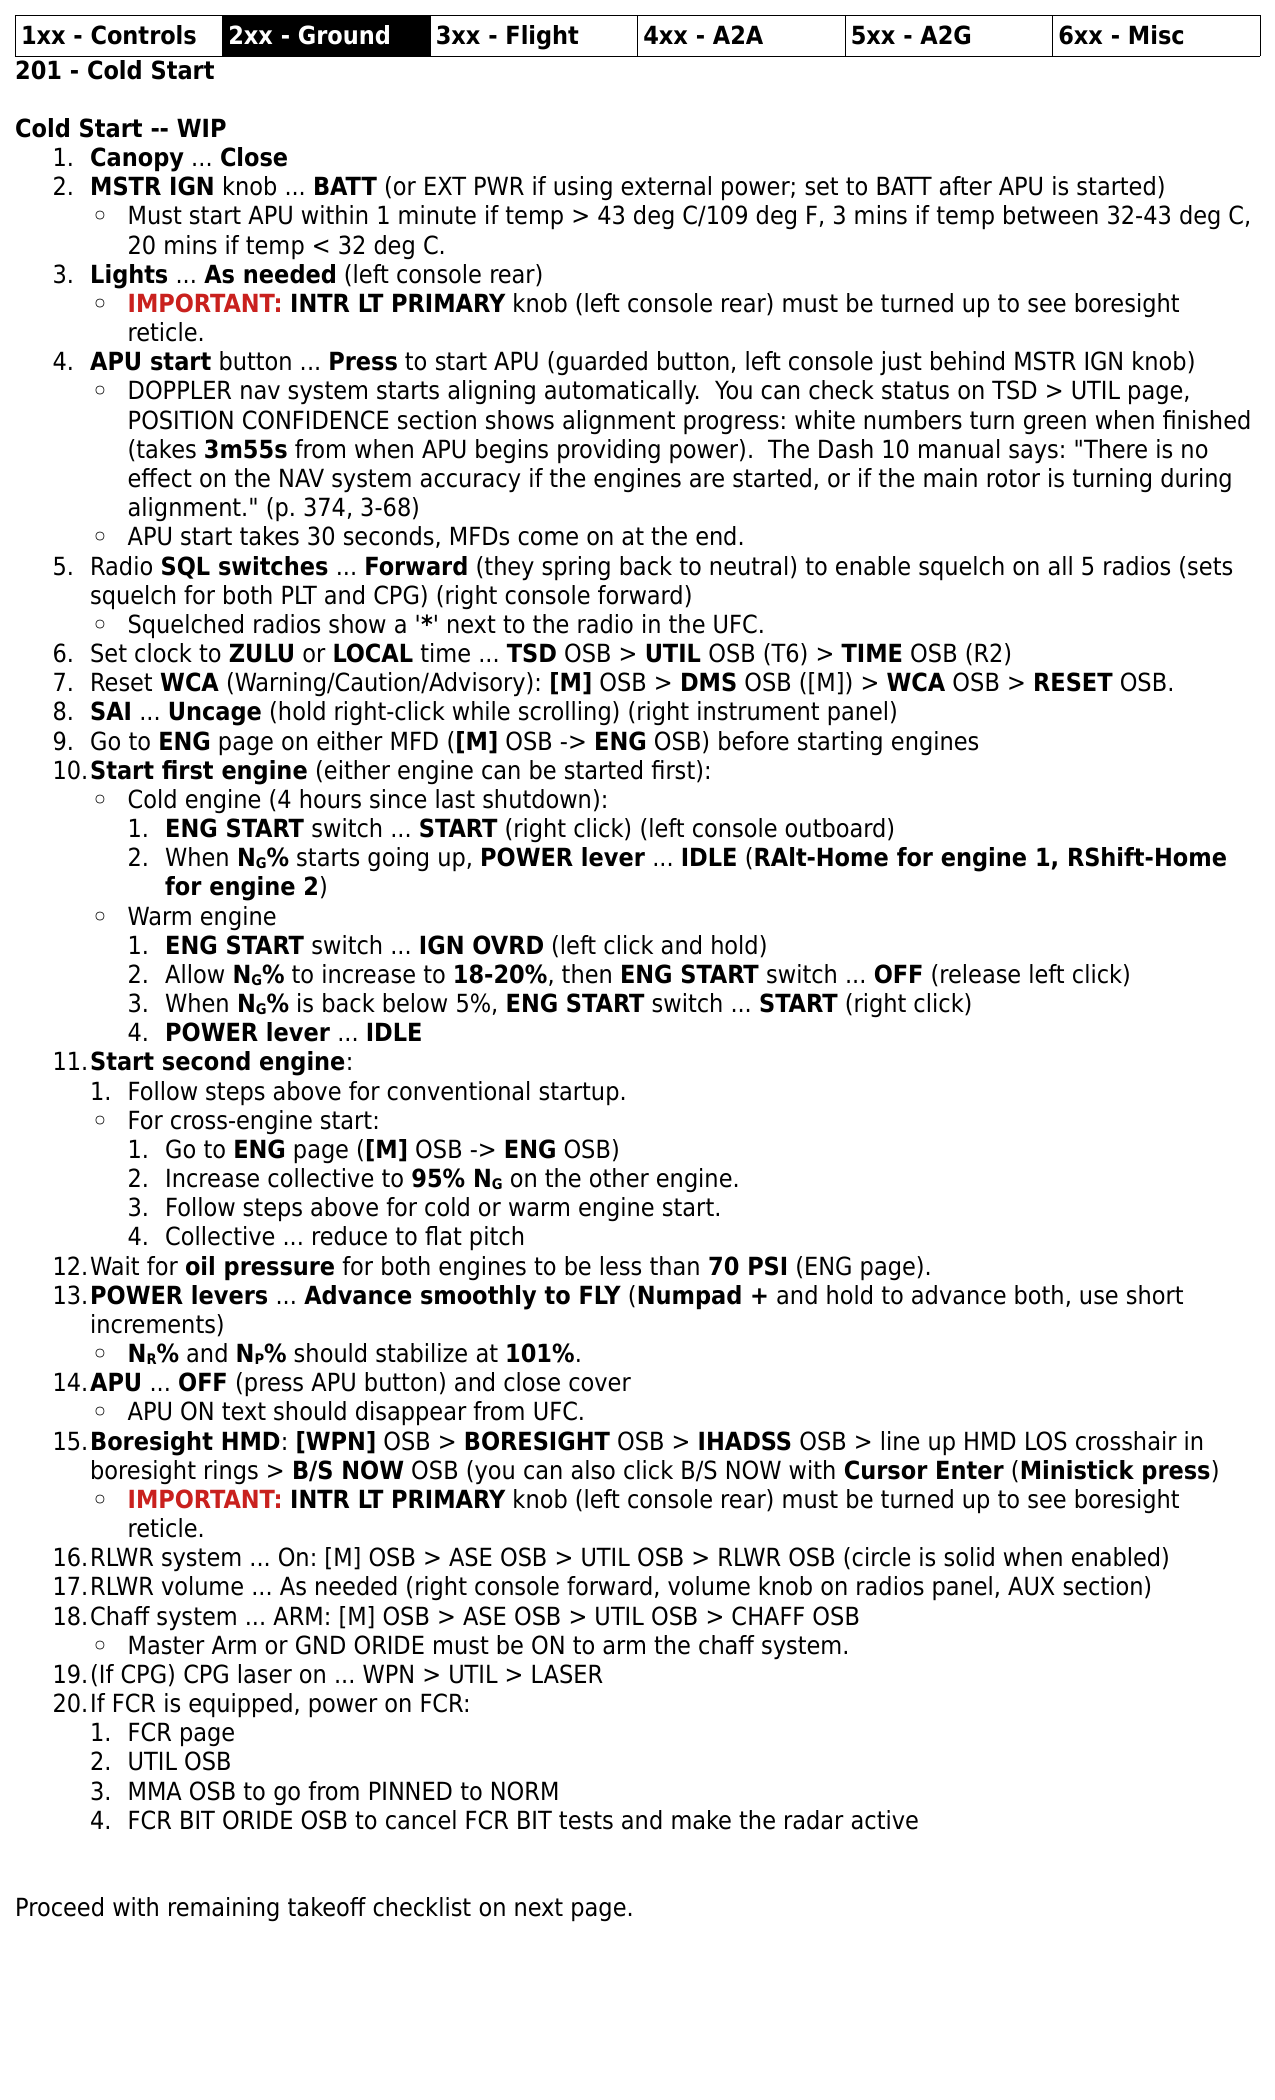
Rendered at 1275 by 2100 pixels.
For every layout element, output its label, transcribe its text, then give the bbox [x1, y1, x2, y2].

list APU start takes 30 seconds, MFDs come on at the end. [90, 522, 1260, 552]
list Chaff system ... ARM: [M] OSB > ASE OSB > UTIL OSB > CHAFF OSB [52, 1602, 1260, 1631]
list FCR page [90, 1718, 1260, 1747]
list SAI ... Uncage (hold right-click while scrolling) (right instrument panel) [52, 697, 1260, 727]
table_header 2xx - Ground [223, 16, 430, 56]
text Proceed with remaining takeoff checklist on next page. [15, 1893, 1260, 1922]
list Start second engine: [52, 1047, 1260, 1077]
list Set clock to ZULU or LOCAL time ... TSD OSB > UTIL OSB (T6) > TIME OSB (R2) [52, 639, 1260, 668]
list Collective ... reduce to flat pitch [127, 1222, 1260, 1252]
list FCR BIT ORIDE OSB to cancel FCR BIT tests and make the radar active [90, 1806, 1260, 1835]
text 201 - Cold Start [15, 57, 1260, 85]
list Follow steps above for conventional startup. [90, 1077, 1260, 1106]
list ENG START switch ... START (right click) (left console outboard) [127, 814, 1260, 843]
list APU start button ... Press to start APU (guarded button, left console just behind MSTR IGN knob) [52, 347, 1260, 377]
list Reset WCA (Warning/Caution/Advisory): [M] OSB > DMS OSB ([M]) > WCA OSB > RESET OSB. [52, 668, 1260, 697]
list Must start APU within 1 minute if temp > 43 deg C/109 deg F, 3 mins if temp between 32-43 deg C, 20 mins if temp < 32 deg C. [90, 202, 1260, 260]
text Cold Start -- WIP [15, 114, 1260, 143]
list Cold engine (4 hours since last shutdown): [90, 785, 1260, 814]
list NR% and NP% should stabilize at 101%. [90, 1339, 1260, 1368]
list UTIL OSB [90, 1747, 1260, 1777]
list Go to ENG page on either MFD ([M] OSB -> ENG OSB) before starting engines [52, 727, 1260, 756]
table_header 1xx - Controls [16, 16, 222, 56]
table_header 4xx - A2A [638, 16, 845, 56]
list (If CPG) CPG laser on ... WPN > UTIL > LASER [52, 1660, 1260, 1689]
list IMPORTANT: INTR LT PRIMARY knob (left console rear) must be turned up to see boresight reticle. [90, 1485, 1260, 1543]
list Go to ENG page ([M] OSB -> ENG OSB) [127, 1135, 1260, 1164]
list APU ... OFF (press APU button) and close cover [52, 1368, 1260, 1397]
list ENG START switch ... IGN OVRD (left click and hold) [127, 931, 1260, 960]
list RLWR volume ... As needed (right console forward, volume knob on radios panel, AUX section) [52, 1572, 1260, 1602]
list Start first engine (either engine can be started first): [52, 756, 1260, 785]
table_header 5xx - A2G [846, 16, 1052, 56]
list POWER lever ... IDLE [127, 1018, 1260, 1047]
list Allow NG% to increase to 18-20%, then ENG START switch ... OFF (release left click) [127, 960, 1260, 989]
list Squelched radios show a '*' next to the radio in the UFC. [90, 610, 1260, 639]
list Follow steps above for cold or warm engine start. [127, 1193, 1260, 1222]
list Increase collective to 95% NG on the other engine. [127, 1164, 1260, 1193]
list When NG% is back below 5%, ENG START switch ... START (right click) [127, 989, 1260, 1018]
list Canopy ... Close [52, 143, 1260, 172]
list APU ON text should disappear from UFC. [90, 1397, 1260, 1427]
list Warm engine [90, 902, 1260, 931]
list MMA OSB to go from PINNED to NORM [90, 1777, 1260, 1806]
list Master Arm or GND ORIDE must be ON to arm the chaff system. [90, 1631, 1260, 1660]
list Lights ... As needed (left console rear) [52, 260, 1260, 289]
table_header 6xx - Misc [1053, 16, 1260, 56]
list If FCR is equipped, power on FCR: [52, 1689, 1260, 1718]
list POWER levers ... Advance smoothly to FLY (Numpad + and hold to advance both, use short increments) [52, 1281, 1260, 1339]
list Radio SQL switches ... Forward (they spring back to neutral) to enable squelch on all 5 radios (sets squelch for both PLT and CPG) (right console forward) [52, 552, 1260, 610]
list DOPPLER nav system starts aligning automatically. You can check status on TSD > UTIL page, POSITION CONFIDENCE section shows alignment progress: white numbers turn green when finished (takes 3m55s from when APU begins providing power). The Dash 10 manual says: "There is no effect on the NAV system accuracy if the engines are started, or if the main rotor is turning during alignment." (p. 374, 3-68) [90, 377, 1260, 522]
list Boresight HMD: [WPN] OSB > BORESIGHT OSB > IHADSS OSB > line up HMD LOS crosshair in boresight rings > B/S NOW OSB (you can also click B/S NOW with Cursor Enter (Ministick press) [52, 1427, 1260, 1485]
list MSTR IGN knob ... BATT (or EXT PWR if using external power; set to BATT after APU is started) [52, 172, 1260, 202]
list Wait for oil pressure for both engines to be less than 70 PSI (ENG page). [52, 1252, 1260, 1281]
list RLWR system ... On: [M] OSB > ASE OSB > UTIL OSB > RLWR OSB (circle is solid when enabled) [52, 1543, 1260, 1572]
list For cross-engine start: [90, 1106, 1260, 1135]
table_header 3xx - Flight [431, 16, 637, 56]
list IMPORTANT: INTR LT PRIMARY knob (left console rear) must be turned up to see boresight reticle. [90, 289, 1260, 347]
list When NG% starts going up, POWER lever ... IDLE (RAlt-Home for engine 1, RShift-Home for engine 2) [127, 843, 1260, 902]
